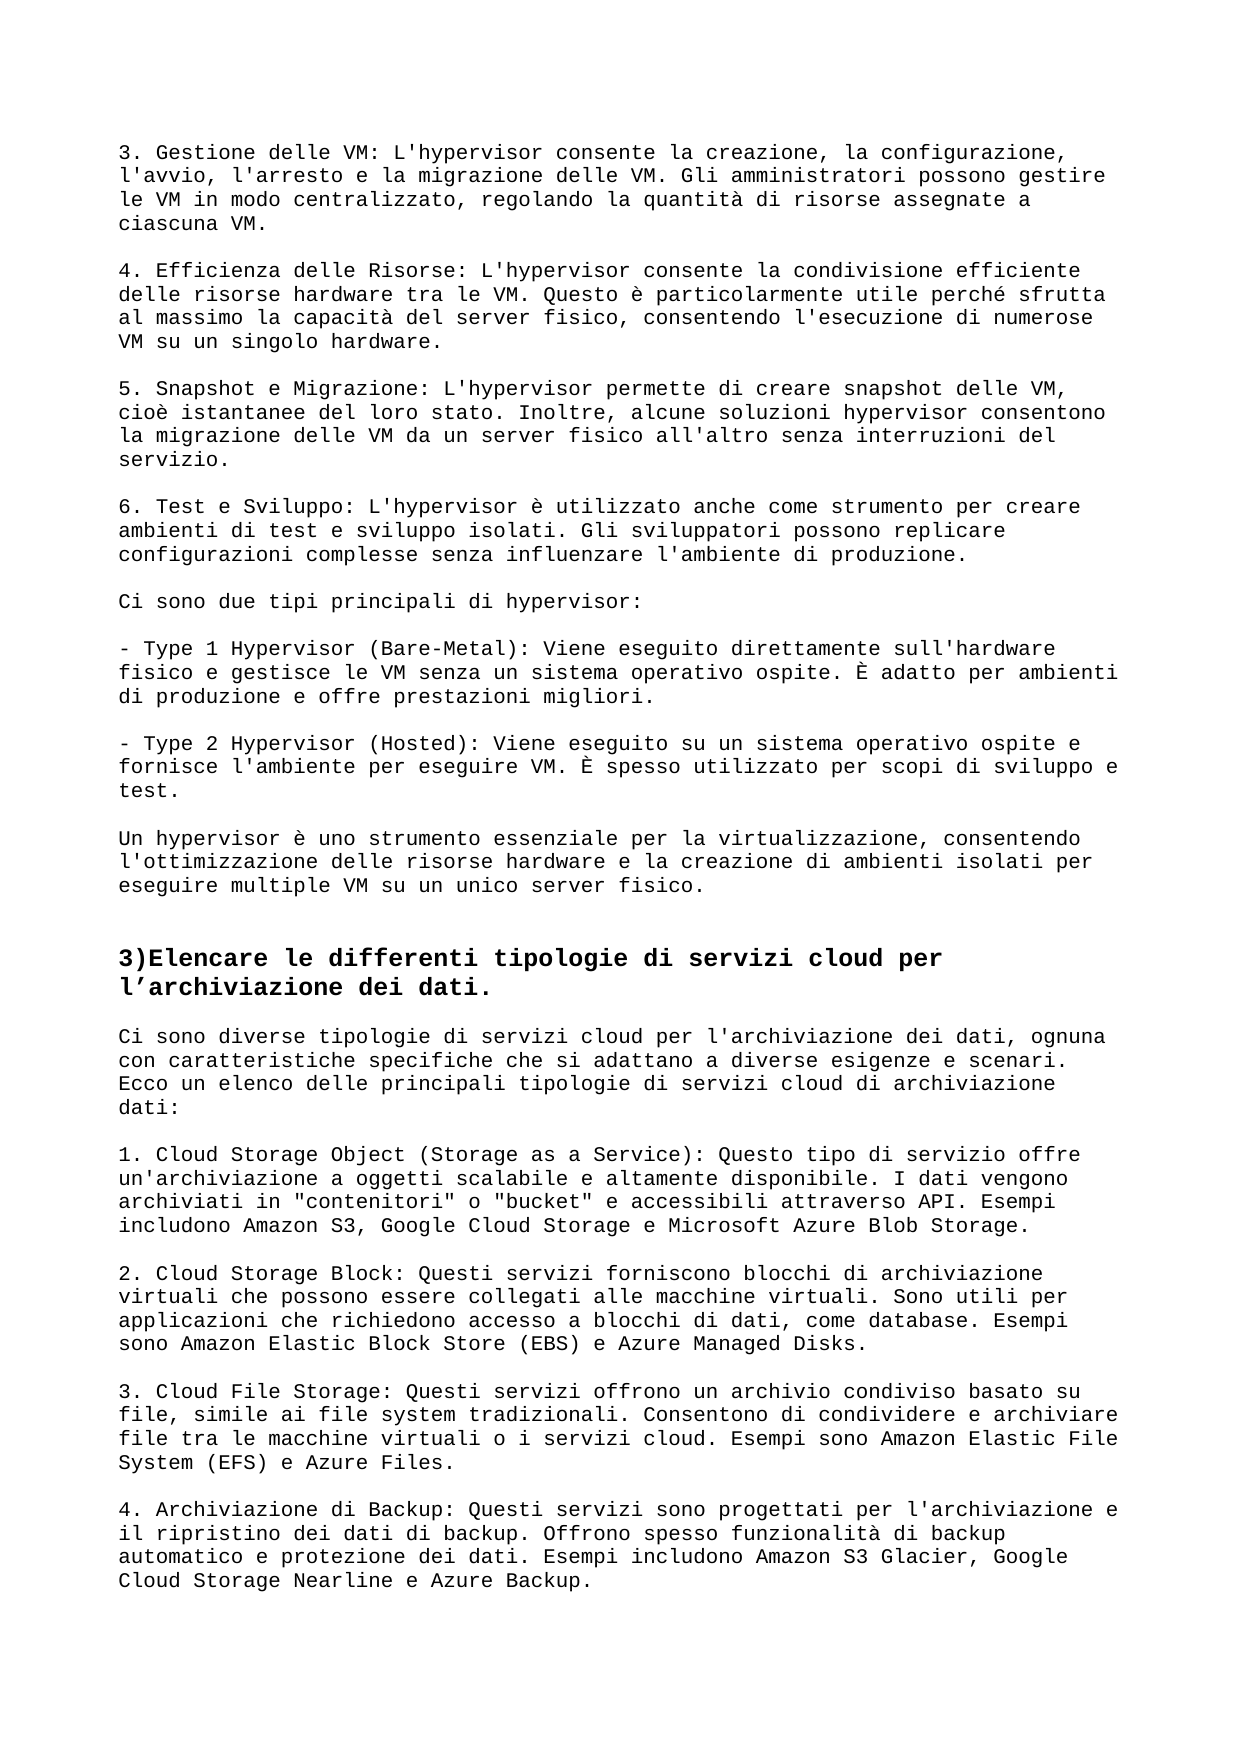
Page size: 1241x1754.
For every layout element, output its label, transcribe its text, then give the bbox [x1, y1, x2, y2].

text 2. Cloud Storage Block: Questi servizi forniscono blocchi di archiviazione virtuali che possono essere collegati alle macchine virtuali. Sono utili per applicazioni che richiedono accesso a blocchi di dati, come database. Esempi sono Amazon Elastic Block Store (EBS) e Azure Managed Disks. [118, 1262, 1122, 1357]
text 1. Cloud Storage Object (Storage as a Service): Questo tipo di servizio offre un'archiviazione a oggetti scalabile e altamente disponibile. I dati vengono archiviati in "contenitori" o "bucket" e accessibili attraverso API. Esempi includono Amazon S3, Google Cloud Storage e Microsoft Azure Blob Storage. [118, 1144, 1122, 1239]
text 4. Archiviazione di Backup: Questi servizi sono progettati per l'archiviazione e il ripristino dei dati di backup. Offrono spesso funzionalità di backup automatico e protezione dei dati. Esempi includono Amazon S3 Glacier, Google Cloud Storage Nearline e Azure Backup. [118, 1499, 1122, 1593]
text Ci sono due tipi principali di hypervisor: [118, 591, 1122, 615]
text - Type 1 Hypervisor (Bare-Metal): Viene eseguito direttamente sull'hardware fisico e gestisce le VM senza un sistema operativo ospite. È adatto per ambienti di produzione e offre prestazioni migliori. [118, 638, 1122, 709]
text 6. Test e Sviluppo: L'hypervisor è utilizzato anche come strumento per creare ambienti di test e sviluppo isolati. Gli sviluppatori possono replicare configurazioni complesse senza influenzare l'ambiente di produzione. [118, 496, 1122, 567]
text 5. Snapshot e Migrazione: L'hypervisor permette di creare snapshot delle VM, cioè istantanee del loro stato. Inoltre, alcune soluzioni hypervisor consentono la migrazione delle VM da un server fisico all'altro senza interruzioni del servizio. [118, 378, 1122, 473]
text 4. Efficienza delle Risorse: L'hypervisor consente la condivisione efficiente delle risorse hardware tra le VM. Questo è particolarmente utile perché sfrutta al massimo la capacità del server fisico, consentendo l'esecuzione di numerose VM su un singolo hardware. [118, 260, 1122, 354]
text 3)Elencare le differenti tipologie di servizi cloud per l’archiviazione dei dati. [118, 946, 1122, 1002]
text 3. Gestione delle VM: L'hypervisor consente la creazione, la configurazione, l'avvio, l'arresto e la migrazione delle VM. Gli amministratori possono gestire le VM in modo centralizzato, regolando la quantità di risorse assegnate a ciascuna VM. [118, 142, 1122, 236]
text Un hypervisor è uno strumento essenziale per la virtualizzazione, consentendo l'ottimizzazione delle risorse hardware e la creazione di ambienti isolati per eseguire multiple VM su un unico server fisico. [118, 827, 1122, 898]
text - Type 2 Hypervisor (Hosted): Viene eseguito su un sistema operativo ospite e fornisce l'ambiente per eseguire VM. È spesso utilizzato per scopi di sviluppo e test. [118, 733, 1122, 804]
text Ci sono diverse tipologie di servizi cloud per l'archiviazione dei dati, ognuna con caratteristiche specifiche che si adattano a diverse esigenze e scenari. Ecco un elenco delle principali tipologie di servizi cloud di archiviazione dati: [118, 1026, 1122, 1121]
text 3. Cloud File Storage: Questi servizi offrono un archivio condiviso basato su file, simile ai file system tradizionali. Consentono di condividere e archiviare file tra le macchine virtuali o i servizi cloud. Esempi sono Amazon Elastic File System (EFS) e Azure Files. [118, 1381, 1122, 1475]
